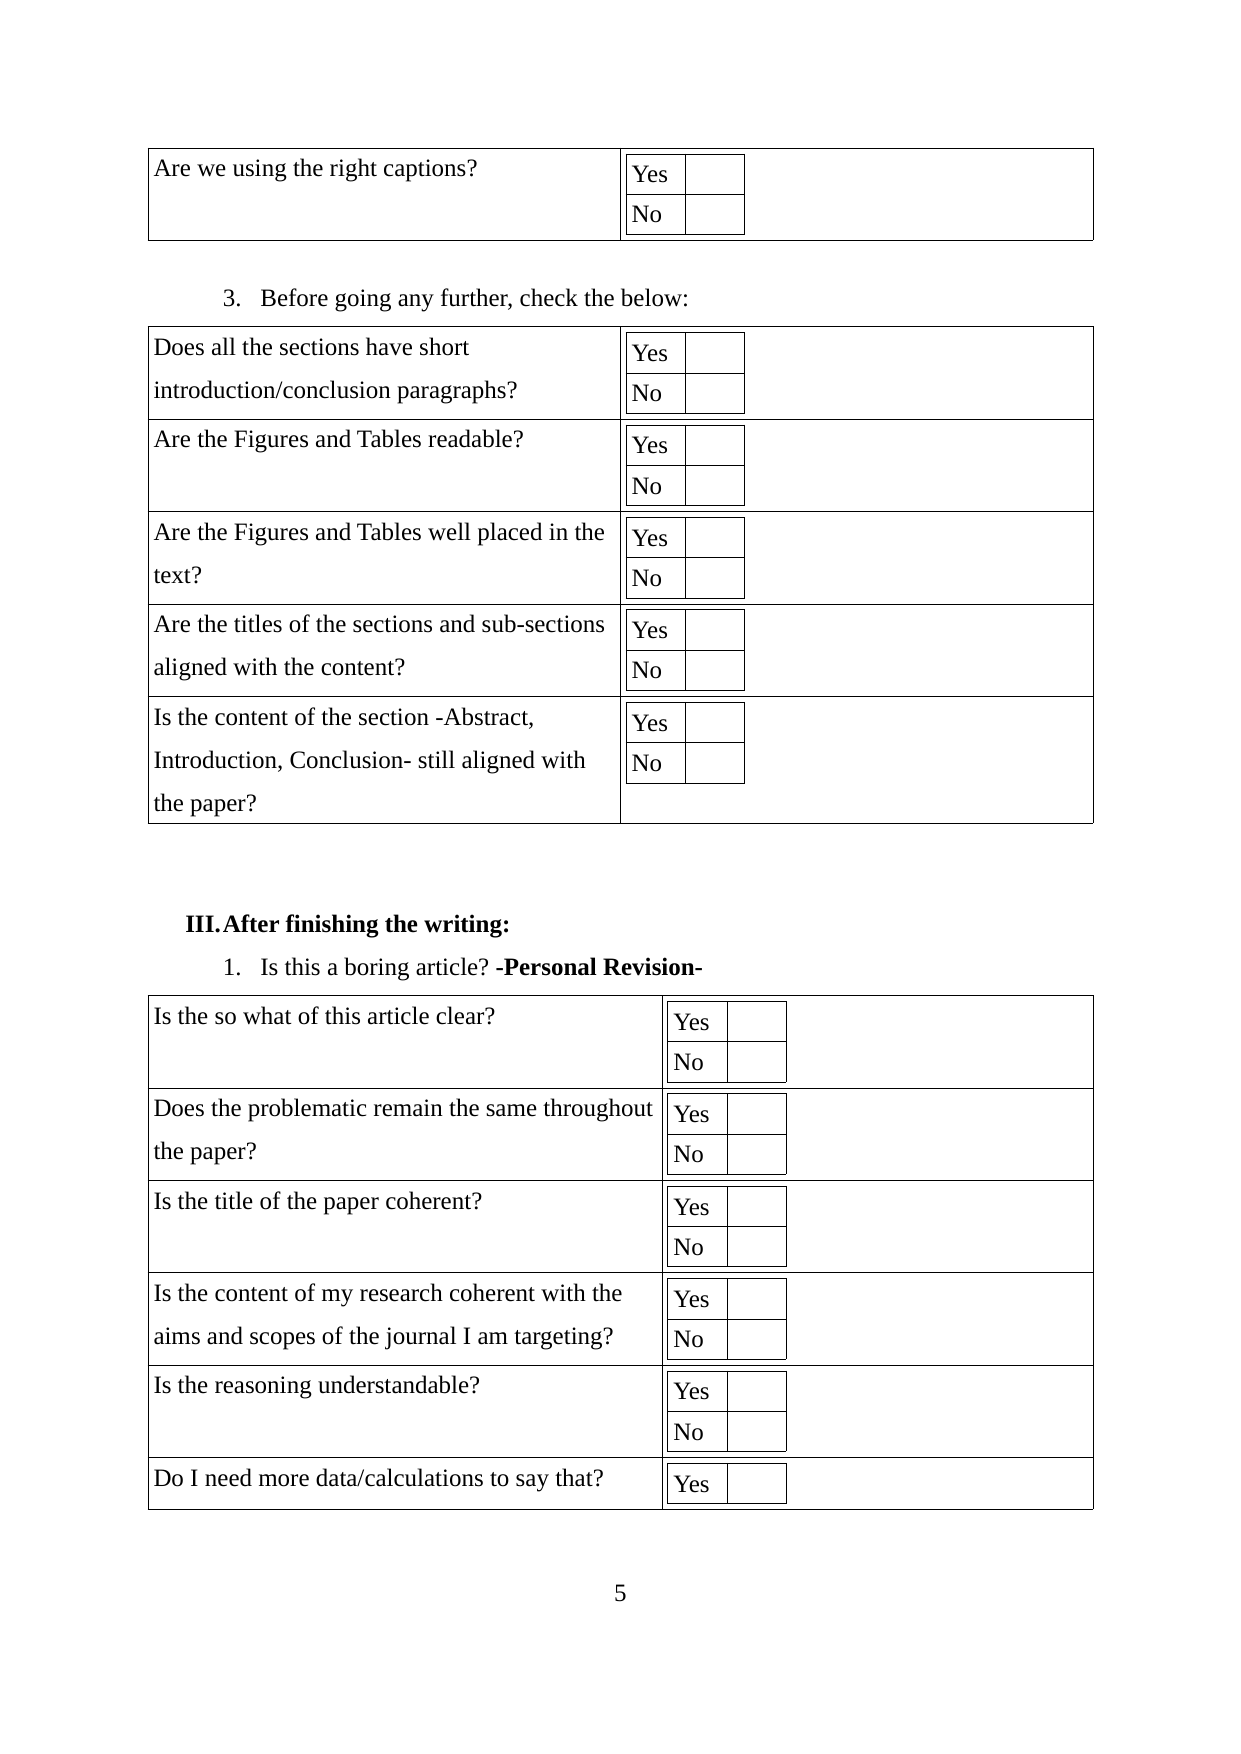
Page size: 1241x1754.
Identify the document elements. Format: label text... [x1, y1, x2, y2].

list After finishing the writing: [185, 909, 1093, 938]
table_header Is the so what of this article clear? [149, 996, 662, 1087]
table_header [686, 333, 744, 372]
table_header Yes [627, 426, 685, 465]
table_header Yes [627, 610, 685, 650]
table_cell [728, 1042, 786, 1082]
table_cell Is the title of the paper coherent? [149, 1181, 662, 1272]
table_cell No [627, 558, 685, 598]
table_cell [663, 1181, 1093, 1272]
list Before going any further, check the below: [223, 283, 1093, 312]
table_header [686, 610, 744, 650]
table_cell No [627, 651, 685, 690]
table_cell [621, 605, 1093, 696]
table_header [728, 1187, 786, 1226]
table_cell No [668, 1135, 727, 1174]
table_cell [663, 1089, 1093, 1180]
table_header [728, 1094, 786, 1134]
table_header Yes [668, 1187, 727, 1226]
table_cell [686, 558, 744, 598]
table_header Yes [668, 1372, 727, 1411]
table_cell [728, 1320, 786, 1359]
table_cell No [668, 1042, 727, 1082]
table_header Yes [627, 703, 685, 742]
table_header [686, 155, 744, 194]
table_header [728, 1372, 786, 1411]
table_cell Are the titles of the sections and sub-sections aligned with the content? [149, 605, 620, 696]
table_cell [686, 374, 744, 413]
table_cell [621, 512, 1093, 603]
table_cell [728, 1227, 786, 1266]
table_cell [686, 195, 744, 234]
table_header [686, 518, 744, 557]
table_cell [686, 743, 744, 782]
table_cell Are the Figures and Tables well placed in the text? [149, 512, 620, 603]
table_cell Is the content of my research coherent with the aims and scopes of the journal I am targeting? [149, 1273, 662, 1365]
table_cell Is the reasoning understandable? [149, 1366, 662, 1457]
table_header [728, 1279, 786, 1318]
table_cell [621, 697, 1093, 822]
table_cell [686, 651, 744, 690]
table_cell [728, 1135, 786, 1174]
table_header [686, 703, 744, 742]
table_cell [663, 1458, 1093, 1509]
table_cell [728, 1412, 786, 1451]
table_cell Does the problematic remain the same throughout the paper? [149, 1089, 662, 1180]
table_cell No [627, 374, 685, 413]
table_header Yes [627, 333, 685, 372]
table_cell [686, 466, 744, 505]
table_cell No [668, 1412, 727, 1451]
table_header [728, 1464, 786, 1503]
table_cell [663, 1366, 1093, 1457]
table_cell Are the Figures and Tables readable? [149, 420, 620, 511]
table_header Yes [668, 1464, 727, 1503]
table_header [621, 327, 1093, 419]
list Is this a boring article? -Personal Revision- [223, 952, 1093, 981]
table_cell No [668, 1320, 727, 1359]
table_cell No [668, 1227, 727, 1266]
table_header Yes [668, 1094, 727, 1134]
table_cell Is the content of the section -Abstract, Introduction, Conclusion- still aligned with the paper? [149, 697, 620, 822]
table_header Yes [627, 518, 685, 557]
table_header Yes [668, 1279, 727, 1318]
table_header [686, 426, 744, 465]
table_cell Do I need more data/calculations to say that? [149, 1458, 662, 1509]
table_header Yes [627, 155, 685, 194]
table_header Does all the sections have short introduction/conclusion paragraphs? [149, 327, 620, 419]
table_cell [663, 1273, 1093, 1365]
table_cell No [627, 195, 685, 234]
table_cell [621, 420, 1093, 511]
table_header Yes [668, 1002, 727, 1041]
table_header [728, 1002, 786, 1041]
table_cell No [627, 743, 685, 782]
table_header [663, 996, 1093, 1087]
table_cell [621, 149, 1093, 240]
table_cell Are we using the right captions? [149, 149, 620, 240]
table_cell No [627, 466, 685, 505]
